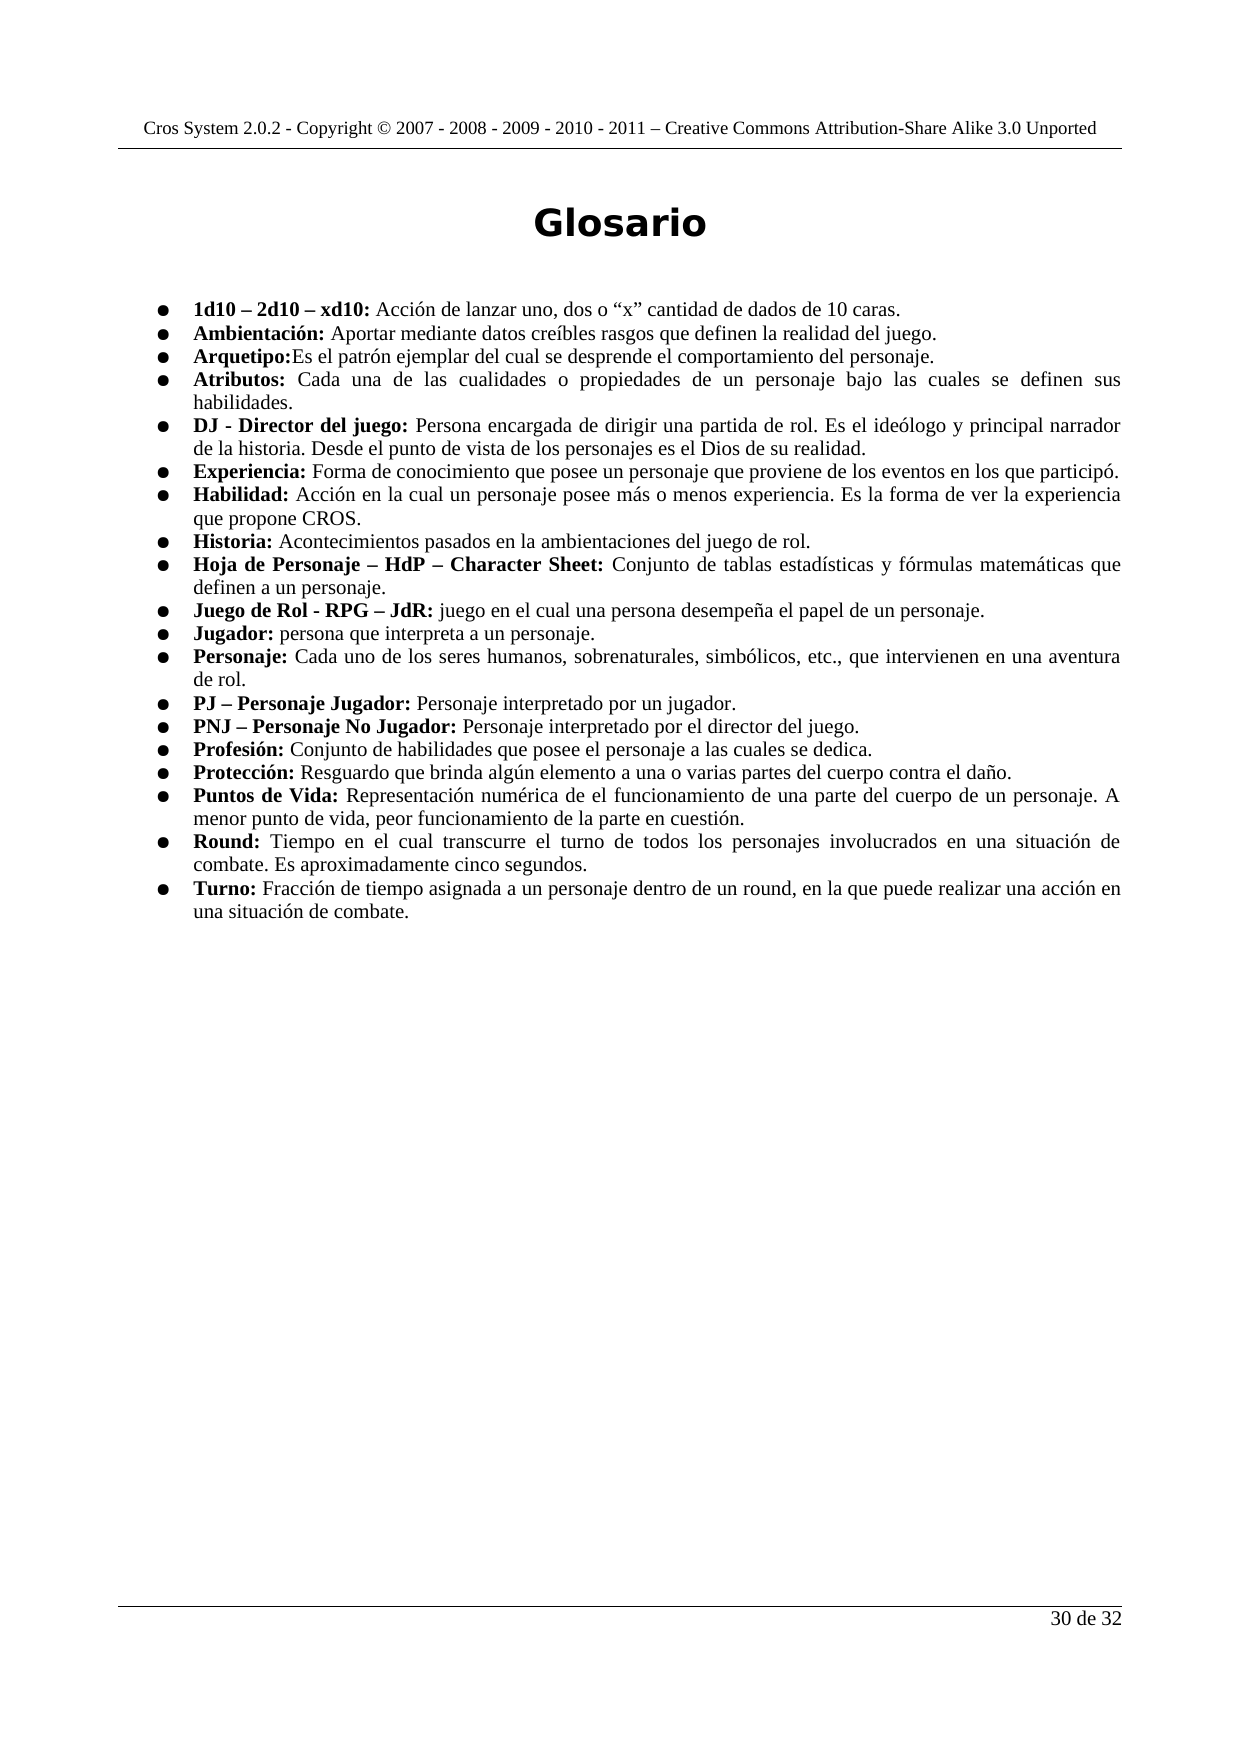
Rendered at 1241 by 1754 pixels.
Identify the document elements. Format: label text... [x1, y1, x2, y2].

list Arquetipo:Es el patrón ejemplar del cual se desprende el comportamiento del personaje. [156, 344, 1122, 368]
list Hoja de Personaje – HdP – Character Sheet: Conjunto de tablas estadísticas y fórmulas matemáticas que definen a un personaje. [156, 553, 1122, 599]
list Historia: Acontecimientos pasados en la ambientaciones del juego de rol. [156, 529, 1122, 553]
list Habilidad: Acción en la cual un personaje posee más o menos experiencia. Es la forma de ver la experiencia que propone CROS. [156, 483, 1122, 529]
list PJ – Personaje Jugador: Personaje interpretado por un jugador. [156, 691, 1122, 714]
list Turno: Fracción de tiempo asignada a un personaje dentro de un round, en la que puede realizar una acción en una situación de combate. [156, 876, 1122, 923]
list PNJ – Personaje No Jugador: Personaje interpretado por el director del juego. [156, 714, 1122, 738]
list Experiencia: Forma de conocimiento que posee un personaje que proviene de los eventos en los que participó. [156, 460, 1122, 483]
list Jugador: persona que interpreta a un personaje. [156, 622, 1122, 645]
list Profesión: Conjunto de habilidades que posee el personaje a las cuales se dedica. [156, 738, 1122, 761]
subtitle Glosario [118, 202, 1122, 246]
list Protección: Resguardo que brinda algún elemento a una o varias partes del cuerpo contra el daño. [156, 761, 1122, 784]
list Juego de Rol - RPG – JdR: juego en el cual una persona desempeña el papel de un personaje. [156, 599, 1122, 622]
list Ambientación: Aportar mediante datos creíbles rasgos que definen la realidad del juego. [156, 321, 1122, 344]
list DJ - Director del juego: Persona encargada de dirigir una partida de rol. Es el ideólogo y principal narrador de la historia. Desde el punto de vista de los personajes es el Dios de su realidad. [156, 414, 1122, 460]
list Puntos de Vida: Representación numérica de el funcionamiento de una parte del cuerpo de un personaje. A menor punto de vida, peor funcionamiento de la parte en cuestión. [156, 784, 1122, 830]
list Round: Tiempo en el cual transcurre el turno de todos los personajes involucrados en una situación de combate. Es aproximadamente cinco segundos. [156, 830, 1122, 876]
list 1d10 – 2d10 – xd10: Acción de lanzar uno, dos o “x” cantidad de dados de 10 caras. [156, 298, 1122, 321]
list Personaje: Cada uno de los seres humanos, sobrenaturales, simbólicos, etc., que intervienen en una aventura de rol. [156, 645, 1122, 691]
list Atributos: Cada una de las cualidades o propiedades de un personaje bajo las cuales se definen sus habilidades. [156, 368, 1122, 414]
